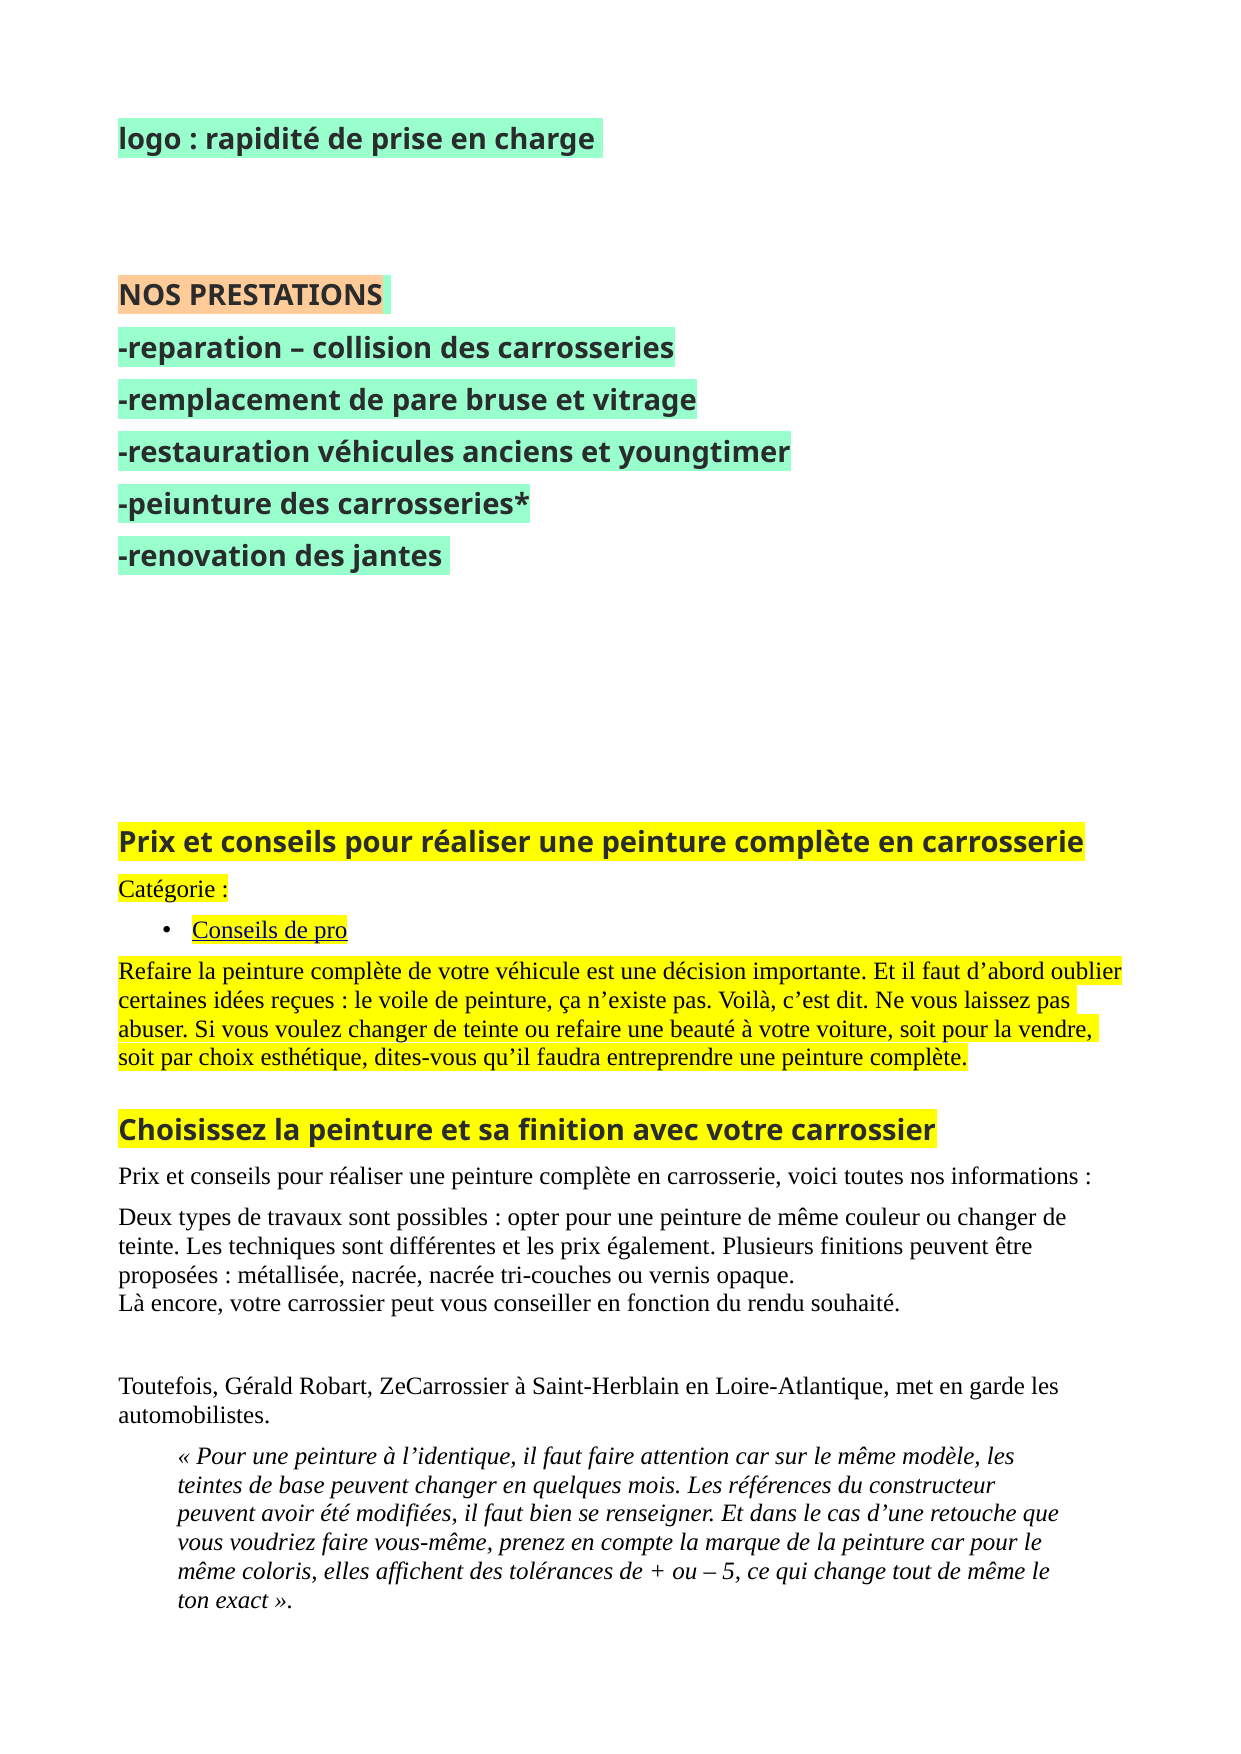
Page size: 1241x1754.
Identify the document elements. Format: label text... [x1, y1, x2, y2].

text Deux types de travaux sont possibles : opter pour une peinture de même couleur ou changer de teinte. Les techniques sont différentes et les prix également. Plusieurs finitions peuvent être proposées : métallisée, nacrée, nacrée tri-couches ou vernis opaque. Là encore, votre carrossier peut vous conseiller en fonction du rendu souhaité. [118, 1202, 1122, 1317]
text logo : rapidité de prise en charge [118, 118, 1122, 158]
subtitle Prix et conseils pour réaliser une peinture complète en carrosserie [118, 822, 1122, 861]
text Catégorie : [118, 874, 1122, 902]
subtitle Choisissez la peinture et sa finition avec votre carrossier [118, 1109, 1122, 1148]
text -peiunture des carrosseries* [118, 483, 1122, 523]
list Conseils de pro [162, 915, 1122, 944]
text -restauration véhicules anciens et youngtimer [118, 431, 1122, 471]
text NOS PRESTATIONS [118, 275, 1122, 314]
text Prix et conseils pour réaliser une peinture complète en carrosserie, voici toutes nos informations : [118, 1161, 1122, 1190]
text -reparation – collision des carrosseries [118, 327, 1122, 367]
text -renovation des jantes [118, 536, 1122, 575]
text -remplacement de pare bruse et vitrage [118, 379, 1122, 419]
text Toutefois, Gérald Robart, ZeCarrossier à Saint-Herblain en Loire-Atlantique, met en garde les automobilistes. [118, 1371, 1122, 1428]
text « Pour une peinture à l’identique, il faut faire attention car sur le même modèle, les teintes de base peuvent changer en quelques mois. Les références du constructeur peuvent avoir été modifiées, il faut bien se renseigner. Et dans le cas d’une retouche que vous voudriez faire vous-même, prenez en compte la marque de la peinture car pour le même coloris, elles affichent des tolérances de + ou – 5, ce qui change tout de même le ton exact ». [177, 1441, 1063, 1613]
text Refaire la peinture complète de votre véhicule est une décision importante. Et il faut d’abord oublier certaines idées reçues : le voile de peinture, ça n’existe pas. Voilà, c’est dit. Ne vous laissez pas abuser. Si vous voulez changer de teinte ou refaire une beauté à votre voiture, soit pour la vendre, soit par choix esthétique, dites-vous qu’il faudra entreprendre une peinture complète. [118, 956, 1122, 1071]
